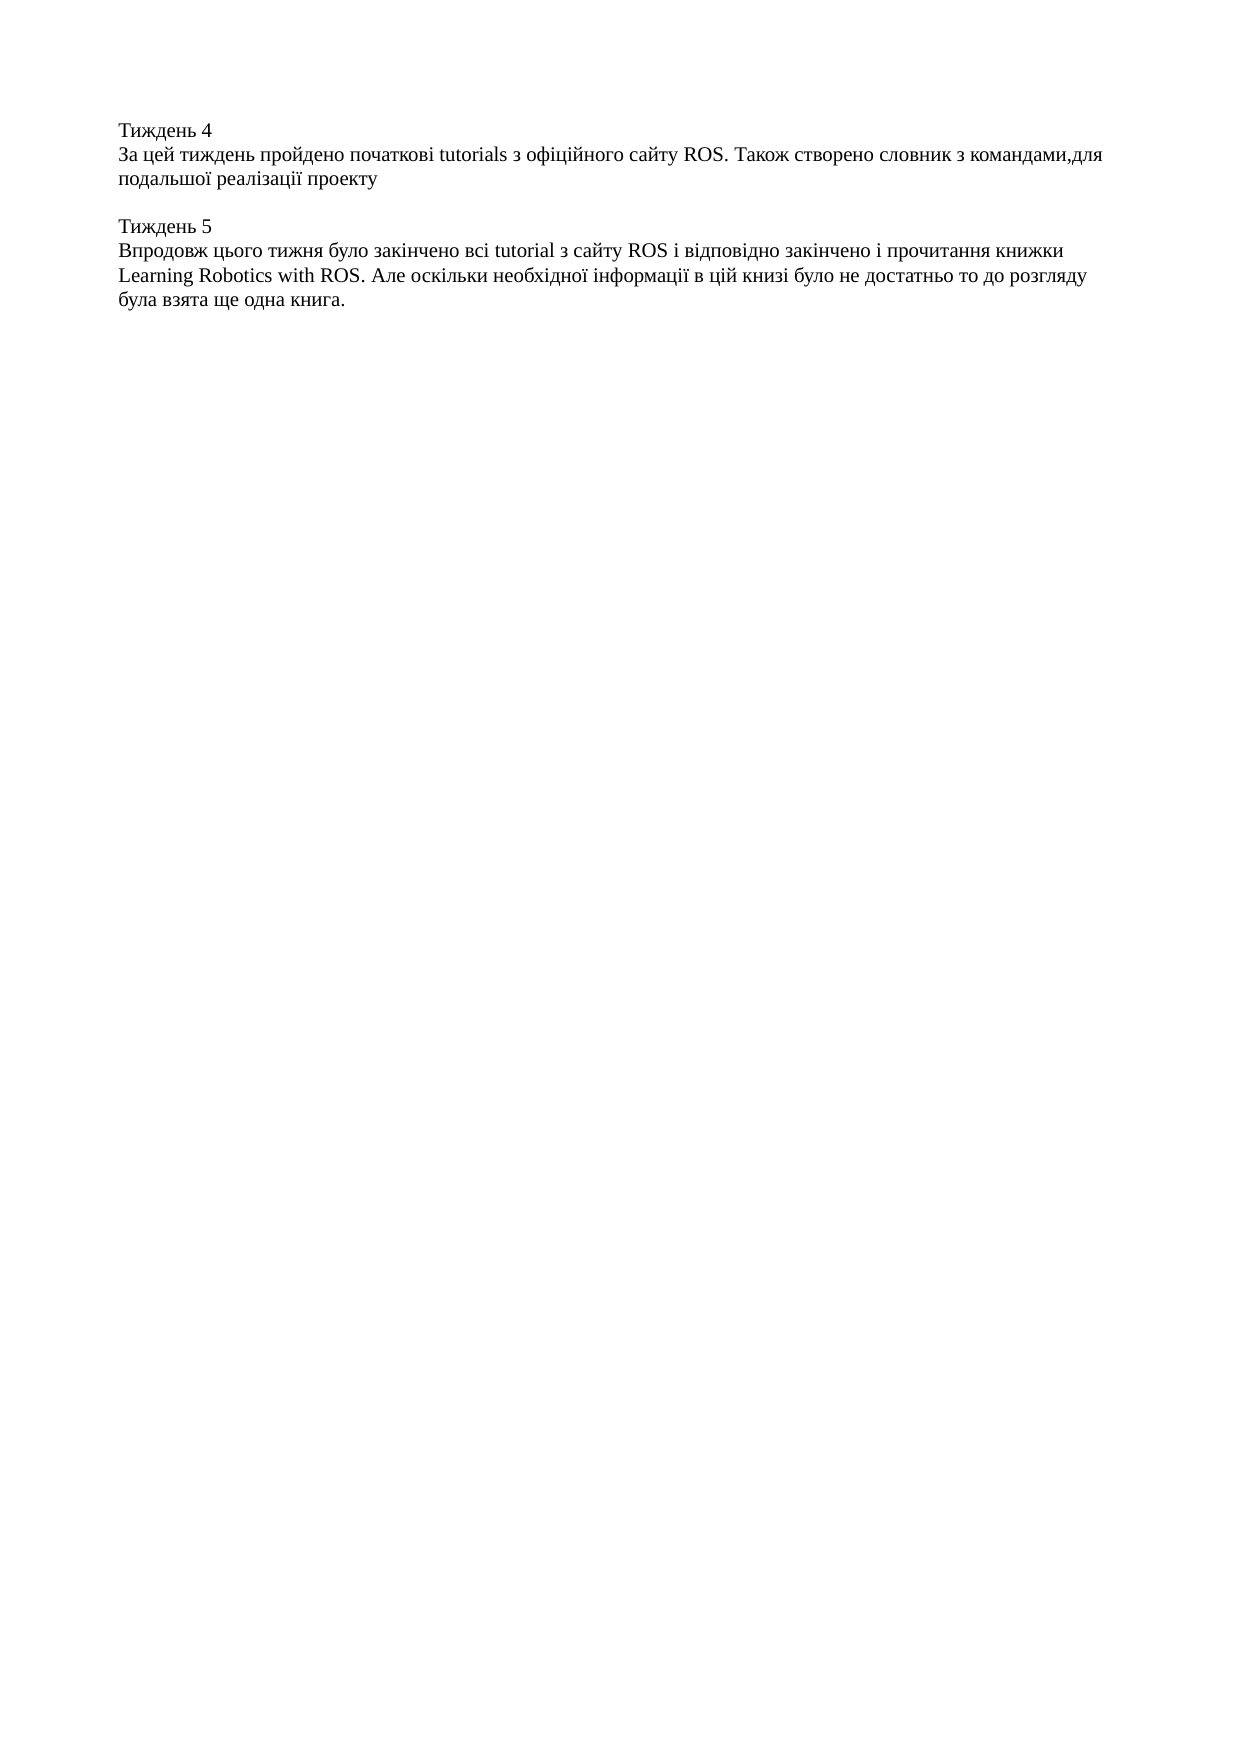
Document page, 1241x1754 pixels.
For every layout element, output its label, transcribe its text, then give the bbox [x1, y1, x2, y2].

text Тиждень 4 [118, 118, 1122, 142]
text Впродовж цього тижня було закінчено всі tutorial з сайту ROS і відповідно закінчено і прочитання книжки Learning Robotics with ROS. Але оскільки необхідної інформації в цій книзі було не достатньо то до розгляду була взята ще одна книга. [118, 238, 1122, 311]
text Тиждень 5 [118, 214, 1122, 238]
text За цей тиждень пройдено початкові tutorials з офіційного сайту ROS. Також створено словник з командами,для подальшої реалізації проекту [118, 142, 1122, 190]
